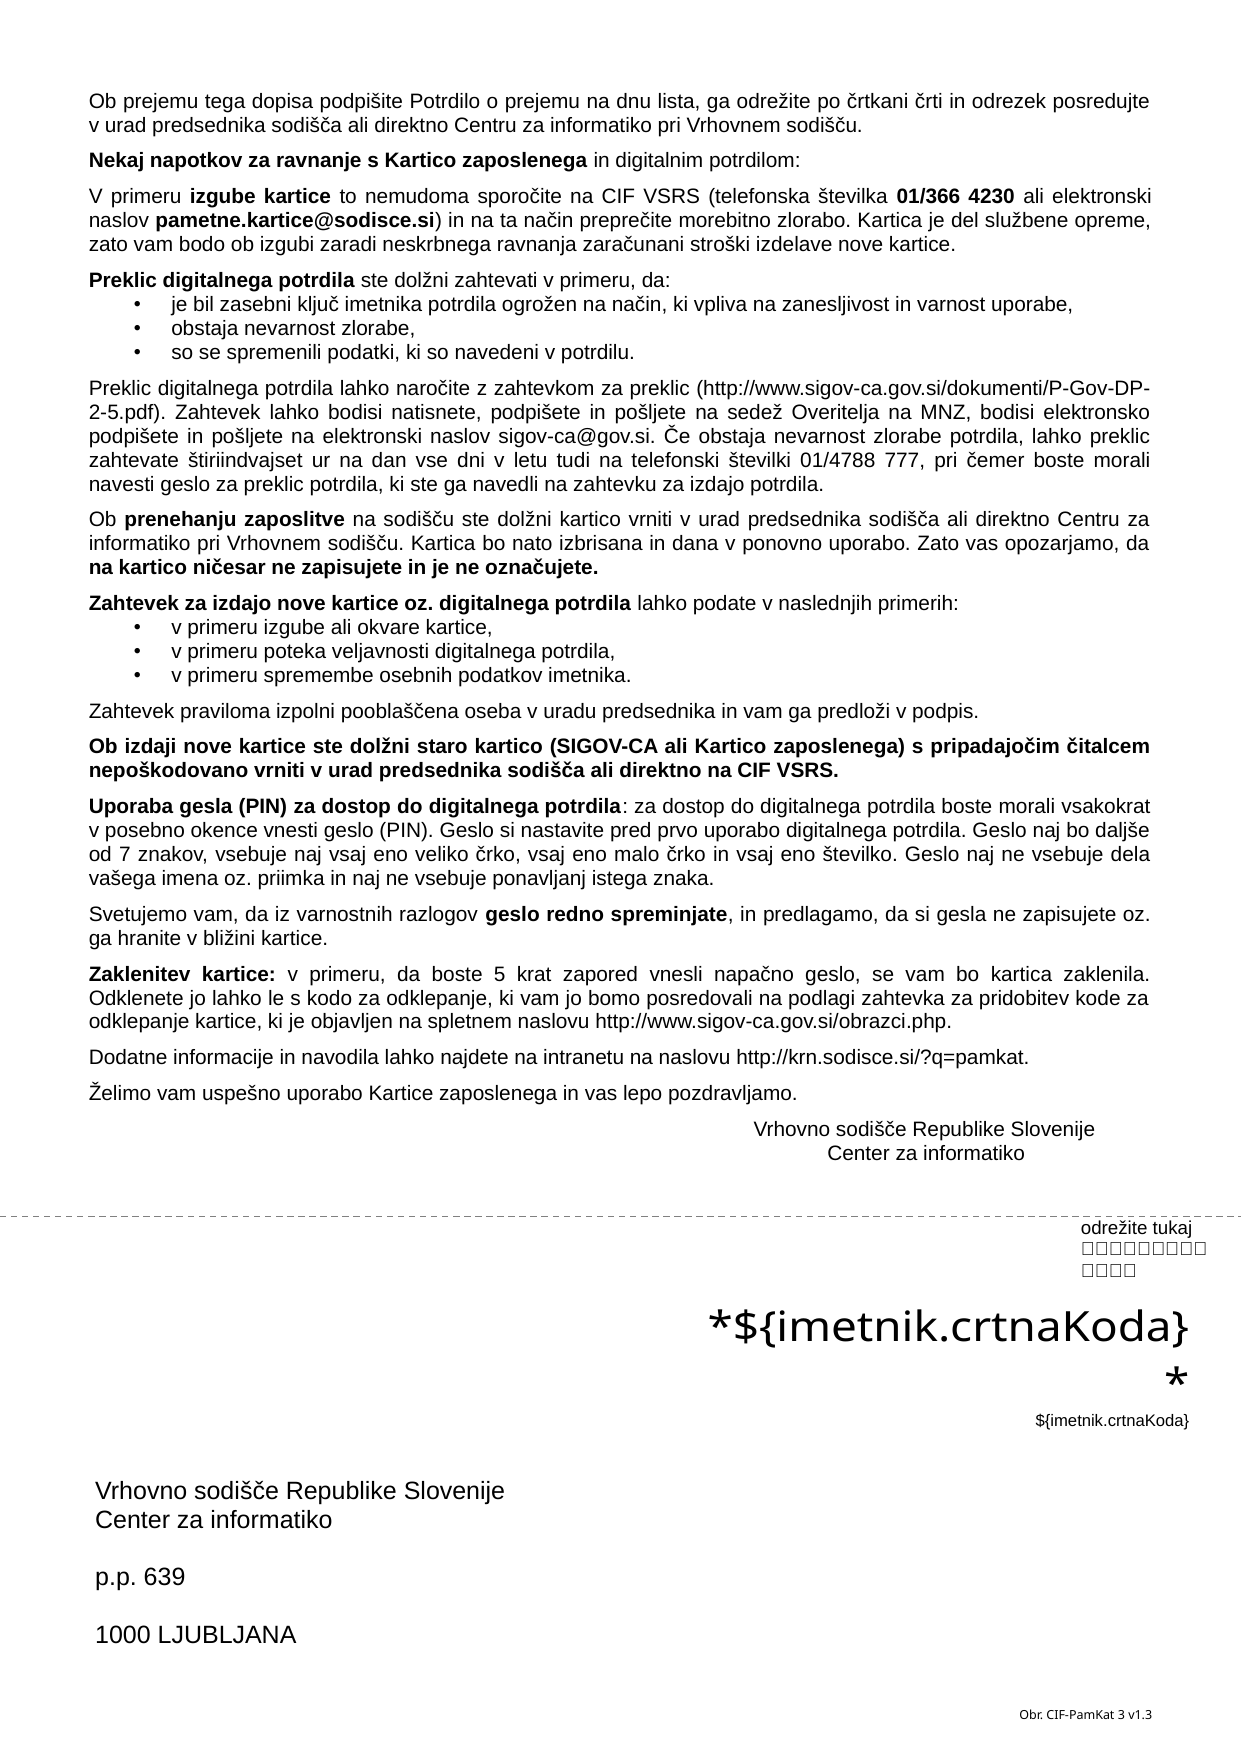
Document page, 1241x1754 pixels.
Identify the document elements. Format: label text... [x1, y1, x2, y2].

text Ob izdaji nove kartice ste dolžni staro kartico (SIGOV-CA ali Kartico zaposlenega) s pripadajočim čitalcem nepoškodovano vrniti v urad predsednika sodišča ali direktno na CIF VSRS. [88, 734, 1152, 782]
text *${imetnik.crtnaKoda}* [706, 1297, 1189, 1410]
text Dodatne informacije in navodila lahko najdete na intranetu na naslovu http://krn.sodisce.si/?q=pamkat. [88, 1045, 1152, 1069]
text Uporaba gesla (PIN) za dostop do digitalnega potrdila: za dostop do digitalnega potrdila boste morali vsakokrat v posebno okence vnesti geslo (PIN). Geslo si nastavite pred prvo uporabo digitalnega potrdila. Geslo naj bo daljše od 7 znakov, vsebuje naj vsaj eno veliko črko, vsaj eno malo črko in vsaj eno številko. Geslo naj ne vsebuje dela vašega imena oz. priimka in naj ne vsebuje ponavljanj istega znaka. [88, 794, 1152, 890]
text Zahtevek za izdajo nove kartice oz. digitalnega potrdila lahko podate v naslednjih primerih: [88, 591, 1152, 615]
text ${imetnik.crtnaKoda} [706, 1410, 1189, 1429]
text Zaklenitev kartice: v primeru, da boste 5 krat zapored vnesli napačno geslo, se vam bo kartica zaklenila. Odklenete jo lahko le s kodo za odklepanje, ki vam jo bomo posredovali na podlagi zahtevka za pridobitev kode za odklepanje kartice, ki je objavljen na spletnem naslovu http://www.sigov-ca.gov.si/obrazci.php. [88, 961, 1152, 1033]
text Vrhovno sodišče Republike Slovenije [88, 1116, 1152, 1140]
text V primeru izgube kartice to nemudoma sporočite na CIF VSRS (telefonska številka 01/366 4230 ali elektronski naslov pametne.kartice@sodisce.si) in na ta način preprečite morebitno zlorabo. Kartica je del službene opreme, zato vam bodo ob izgubi zaradi neskrbnega ravnanja zaračunani stroški izdelave nove kartice. [88, 184, 1152, 256]
text Preklic digitalnega potrdila ste dolžni zahtevati v primeru, da: [88, 268, 1152, 292]
text Center za informatiko [88, 1140, 1152, 1164]
text Ob prejemu tega dopisa podpišite Potrdilo o prejemu na dnu lista, ga odrežite po črtkani črti in odrezek posredujte v urad predsednika sodišča ali direktno Centru za informatiko pri Vrhovnem sodišču. [88, 88, 1152, 136]
text Nekaj napotkov za ravnanje s Kartico zaposlenega in digitalnim potrdilom: [88, 148, 1152, 172]
text Želimo vam uspešno uporabo Kartice zaposlenega in vas lepo pozdravljamo. [88, 1081, 1152, 1105]
text Svetujemo vam, da iz varnostnih razlogov geslo redno spreminjate, in predlagamo, da si gesla ne zapisujete oz. ga hranite v bližini kartice. [88, 902, 1152, 949]
text Zahtevek praviloma izpolni pooblaščena oseba v uradu predsednika in vam ga predloži v podpis. [88, 699, 1152, 723]
text Ob prenehanju zaposlitve na sodišču ste dolžni kartico vrniti v urad predsednika sodišča ali direktno Centru za informatiko pri Vrhovnem sodišču. Kartica bo nato izbrisana in dana v ponovno uporabo. Zato vas opozarjamo, da na kartico ničesar ne zapisujete in je ne označujete. [88, 507, 1152, 579]
list je bil zasebni ključ imetnika potrdila ogrožen na način, ki vpliva na zanesljivost in varnost uporabe, [133, 292, 1152, 316]
text Preklic digitalnega potrdila lahko naročite z zahtevkom za preklic (http://www.sigov-ca.gov.si/dokumenti/P-Gov-DP-2-5.pdf). Zahtevek lahko bodisi natisnete, podpišete in pošljete na sedež Overitelja na MNZ, bodisi elektronsko podpišete in pošljete na elektronski naslov sigov-ca@gov.si. Če obstaja nevarnost zlorabe potrdila, lahko preklic zahtevate štiriindvajset ur na dan vse dni v letu tudi na telefonski številki 01/4788 777, pri čemer boste morali navesti geslo za preklic potrdila, ki ste ga navedli na zahtevku za izdajo potrdila. [88, 376, 1152, 495]
list v primeru poteka veljavnosti digitalnega potrdila, [133, 639, 1152, 663]
list obstaja nevarnost zlorabe, [133, 316, 1152, 340]
list v primeru izgube ali okvare kartice, [133, 615, 1152, 639]
list so se spremenili podatki, ki so navedeni v potrdilu. [133, 340, 1152, 364]
list v primeru spremembe osebnih podatkov imetnika. [133, 663, 1152, 687]
